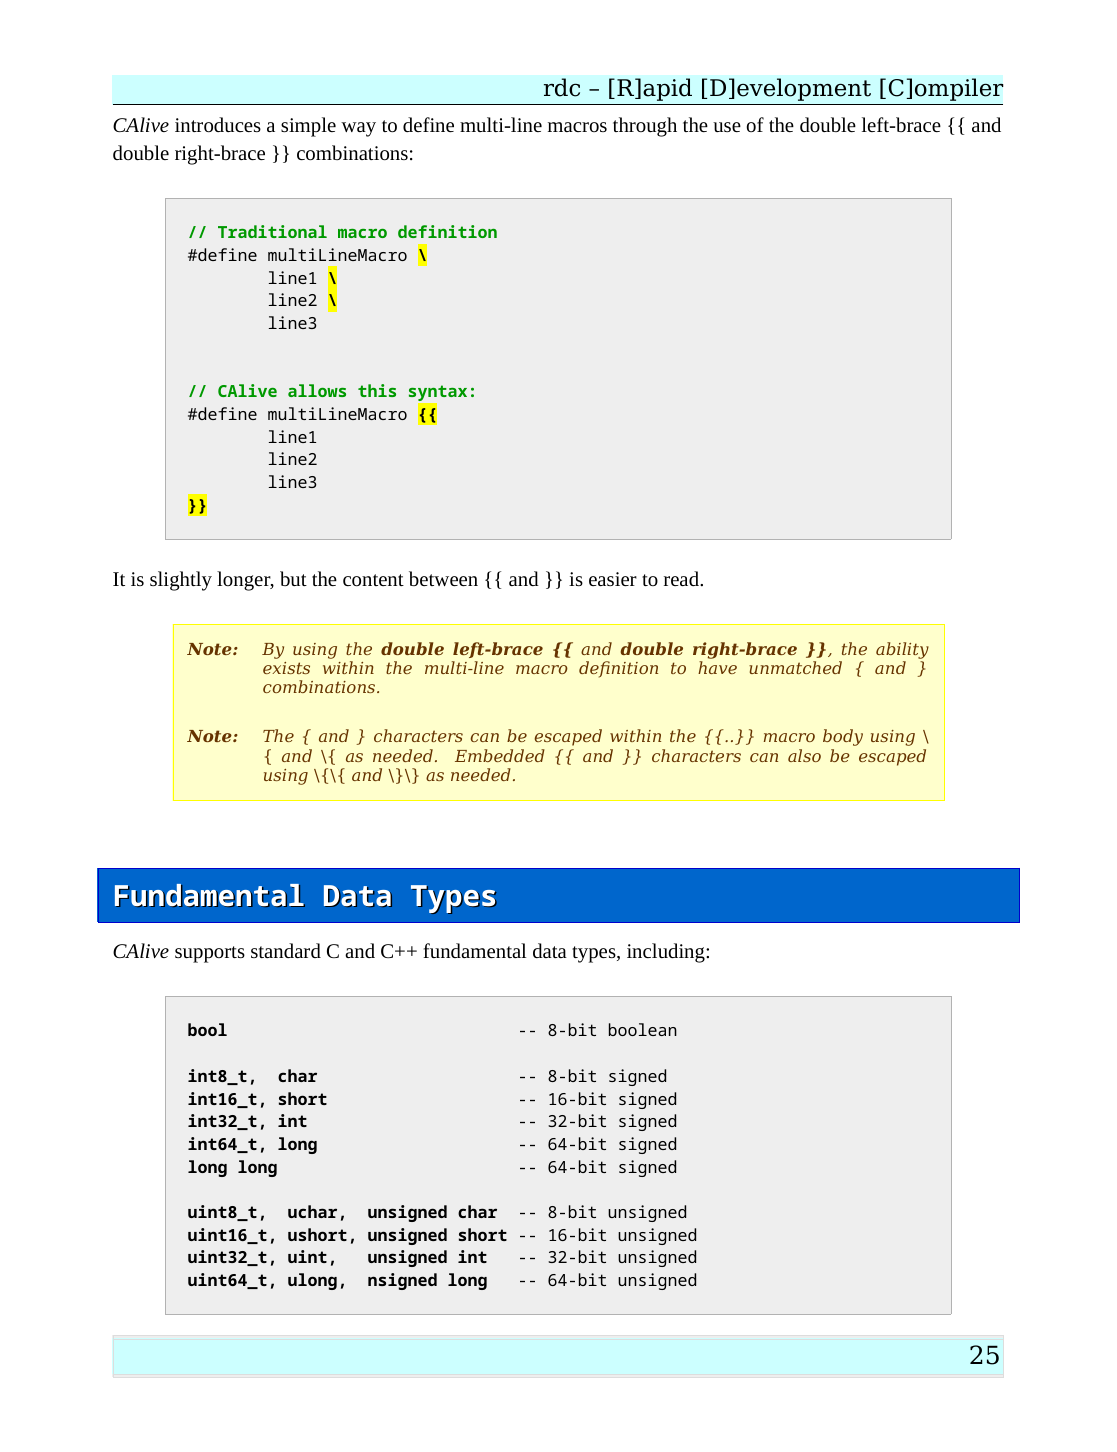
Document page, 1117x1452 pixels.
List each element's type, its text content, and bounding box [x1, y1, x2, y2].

text Note: By using the double left-brace {{ and double right-brace }}, the ability exists within the multi-line macro definition to have unmatched { and } combinations. [174, 625, 944, 698]
text It is slightly longer, but the content between {{ and }} is easier to read. [112, 567, 1003, 591]
text CAlive supports standard C and C++ fundamental data types, including: [112, 939, 1003, 963]
subtitle Fundamental Data Types [99, 869, 1019, 922]
text Note: The { and } characters can be escaped within the {{..}} macro body using \{ and \{ as needed. Embedded {{ and }} characters can also be escaped using \{\{ and \}\} as needed. [174, 712, 944, 800]
text CAlive introduces a simple way to define multi-line macros through the use of the double left-brace {{ and double right-brace }} combinations: [112, 112, 1003, 165]
text bool -- 8-bit boolean int8_t, char -- 8-bit signed int16_t, short -- 16-bit signed int32_t, int -- 32-bit signed int64_t, long -- 64-bit signed long long -- 64-bit signed uint8_t, uchar, unsigned char -- 8-bit unsigned uint16_t, ushort, unsigned short -- 16-bit unsigned uint32_t, uint, unsigned int -- 32-bit unsigned uint64_t, ulong, nsigned long -- 64-bit unsigned [166, 997, 951, 1314]
text // Traditional macro definition #define multiLineMacro \ line1 \ line2 \ line3 // CAlive allows this syntax: #define multiLineMacro {{ line1 line2 line3 }} [166, 199, 951, 539]
